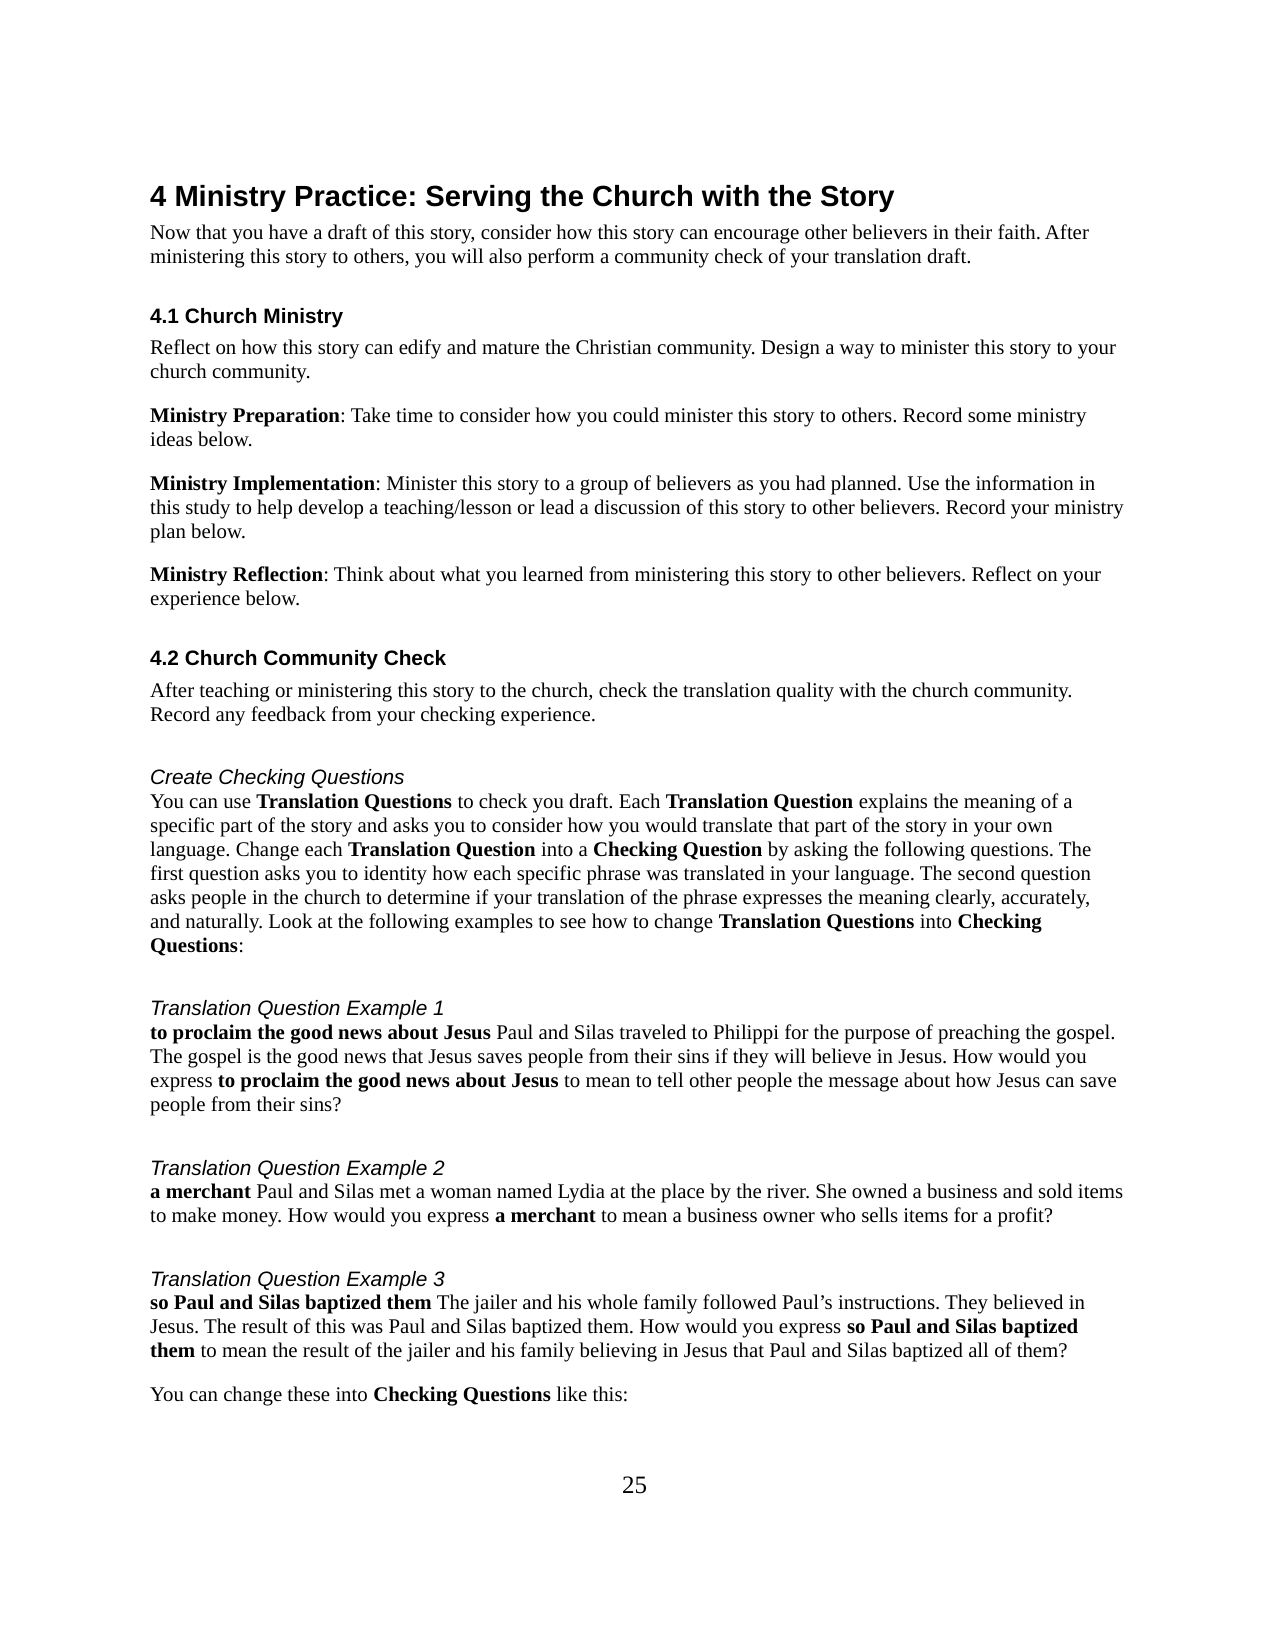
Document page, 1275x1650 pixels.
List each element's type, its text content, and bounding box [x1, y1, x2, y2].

subtitle 4 Ministry Practice: Serving the Church with the Story [150, 179, 1125, 212]
text After teaching or ministering this story to the church, check the translation quality with the church community. Record any feedback from your checking experience. [150, 678, 1125, 726]
subtitle Create Checking Questions [150, 765, 1125, 789]
subtitle 4.2 Church Community Check [150, 646, 1125, 670]
text Ministry Reflection: Think about what you learned from ministering this story to other believers. Reflect on your experience below. [150, 562, 1125, 610]
subtitle Translation Question Example 2 [150, 1155, 1125, 1179]
text Ministry Implementation: Minister this story to a group of believers as you had planned. Use the information in this study to help develop a teaching/lesson or lead a discussion of this story to other believers. Record your ministry plan below. [150, 471, 1125, 543]
text to proclaim the good news about Jesus Paul and Silas traveled to Philippi for the purpose of preaching the gospel. The gospel is the good news that Jesus saves people from their sins if they will believe in Jesus. How would you express to proclaim the good news about Jesus to mean to tell other people the message about how Jesus can save people from their sins? [150, 1020, 1125, 1116]
text Now that you have a draft of this story, consider how this story can encourage other believers in their faith. After ministering this story to others, you will also perform a community check of your translation draft. [150, 220, 1125, 268]
text a merchant Paul and Silas met a woman named Lydia at the place by the river. She owned a business and sold items to make money. How would you express a merchant to mean a business owner who sells items for a profit? [150, 1179, 1125, 1227]
text You can change these into Checking Questions like this: [150, 1382, 1125, 1406]
subtitle Translation Question Example 1 [150, 996, 1125, 1020]
subtitle Translation Question Example 3 [150, 1266, 1125, 1290]
text Reflect on how this story can edify and mature the Christian community. Design a way to minister this story to your church community. [150, 335, 1125, 383]
subtitle 4.1 Church Ministry [150, 304, 1125, 328]
text You can use Translation Questions to check you draft. Each Translation Question explains the meaning of a specific part of the story and asks you to consider how you would translate that part of the story in your own language. Change each Translation Question into a Checking Question by asking the following questions. The first question asks you to identity how each specific phrase was translated in your language. The second question asks people in the church to determine if your translation of the phrase expresses the meaning clearly, accurately, and naturally. Look at the following examples to see how to change Translation Questions into Checking Questions: [150, 789, 1125, 957]
text so Paul and Silas baptized them The jailer and his whole family followed Paul’s instructions. They believed in Jesus. The result of this was Paul and Silas baptized them. How would you express so Paul and Silas baptized them to mean the result of the jailer and his family believing in Jesus that Paul and Silas baptized all of them? [150, 1290, 1125, 1362]
text Ministry Preparation: Take time to consider how you could minister this story to others. Record some ministry ideas below. [150, 403, 1125, 451]
